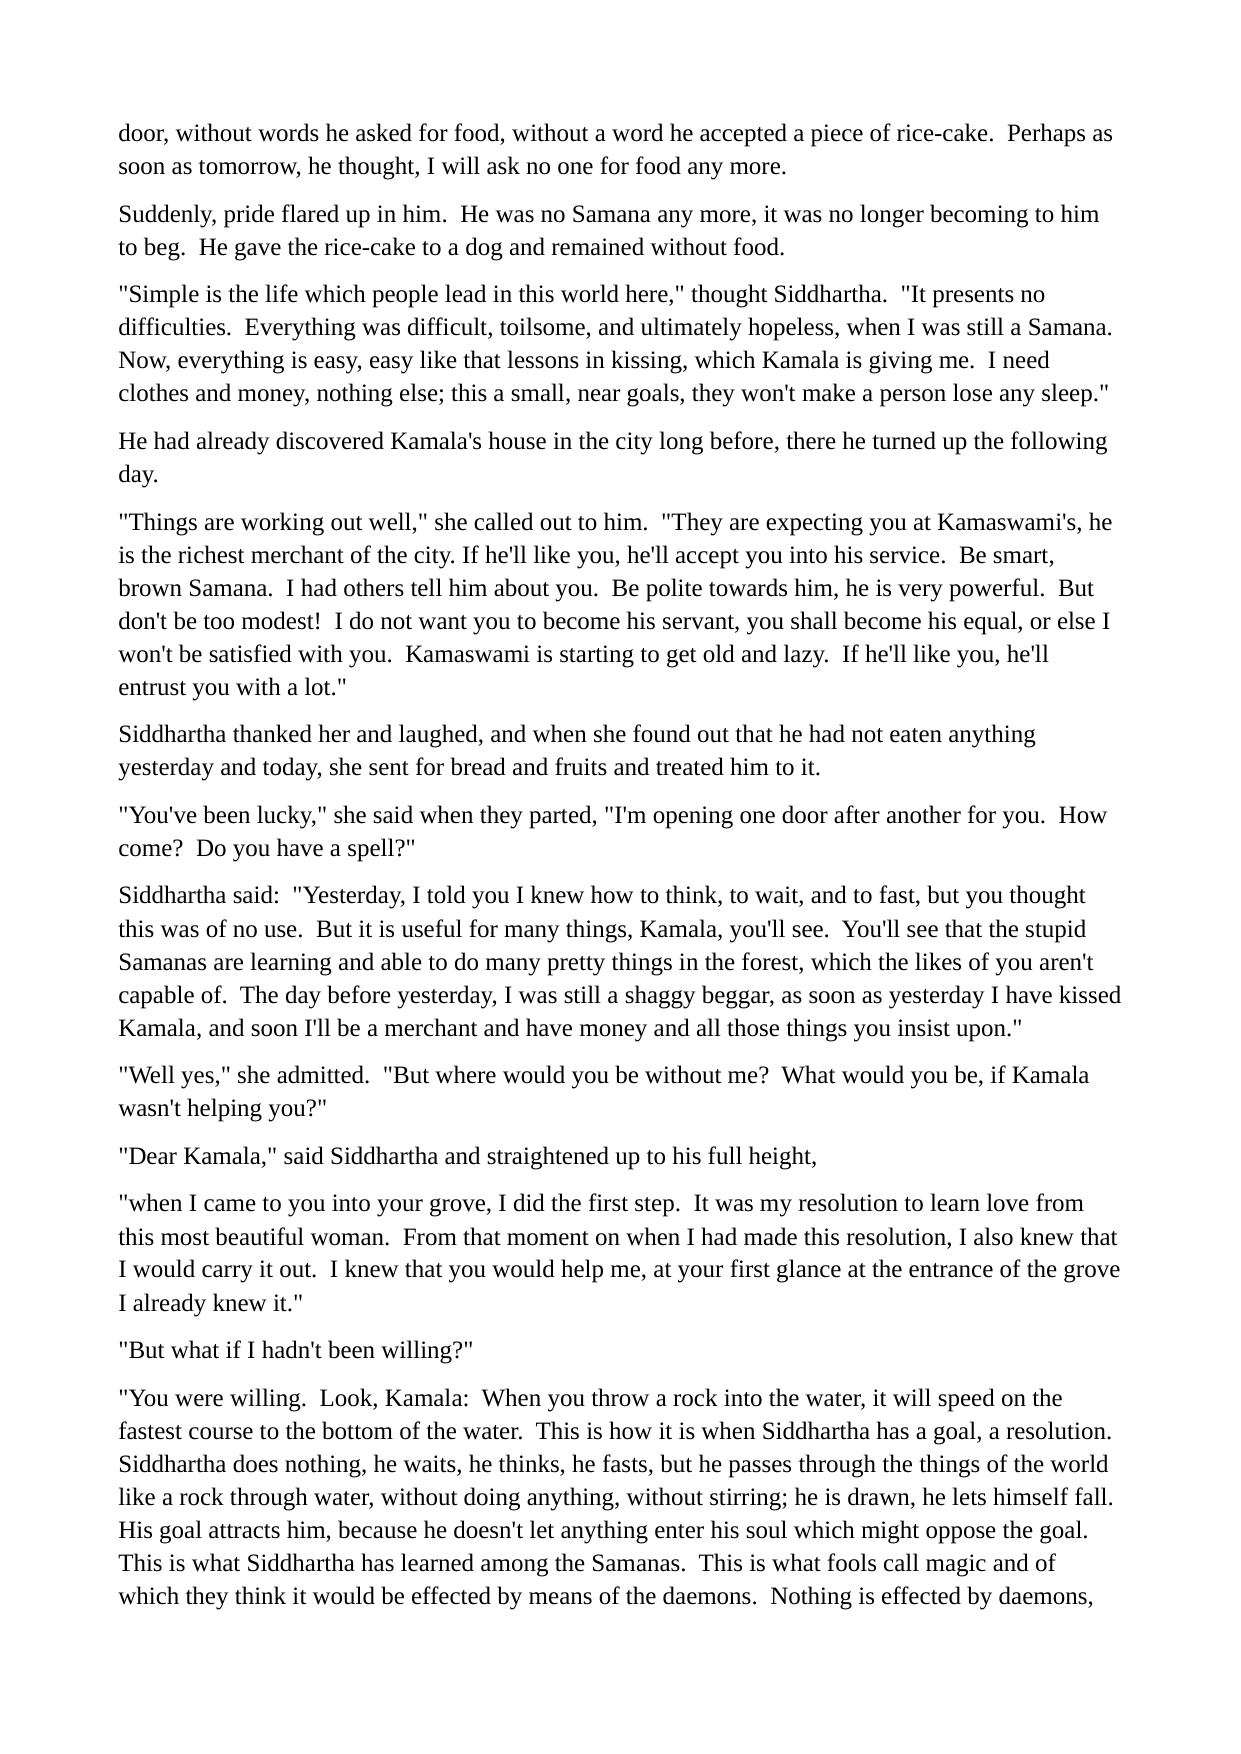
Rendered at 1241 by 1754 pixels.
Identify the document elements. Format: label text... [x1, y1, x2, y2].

text Siddhartha thanked her and laughed, and when she found out that he had not eaten anything yesterday and today, she sent for bread and fruits and treated him to it. [118, 719, 1122, 781]
text "Dear Kamala," said Siddhartha and straightened up to his full height, [118, 1141, 1122, 1170]
text "You were willing. Look, Kamala: When you throw a rock into the water, it will speed on the fastest course to the bottom of the water. This is how it is when Siddhartha has a goal, a resolution. Siddhartha does nothing, he waits, he thinks, he fasts, but he passes through the things of the world like a rock through water, without doing anything, without stirring; he is drawn, he lets himself fall. His goal attracts him, because he doesn't let anything enter his soul which might oppose the goal. This is what Siddhartha has learned among the Samanas. This is what fools call magic and of which they think it would be effected by means of the daemons. Nothing is effected by daemons, [118, 1383, 1122, 1610]
text "Well yes," she admitted. "But where would you be without me? What would you be, if Kamala wasn't helping you?" [118, 1060, 1122, 1122]
text He had already discovered Kamala's house in the city long before, there he turned up the following day. [118, 426, 1122, 488]
text door, without words he asked for food, without a word he accepted a piece of rice-cake. Perhaps as soon as tomorrow, he thought, I will ask no one for food any more. [118, 118, 1122, 180]
text Siddhartha said: "Yesterday, I told you I knew how to think, to wait, and to fast, but you thought this was of no use. But it is useful for many things, Kamala, you'll see. You'll see that the stupid Samanas are learning and able to do many pretty things in the forest, which the likes of you aren't capable of. The day before yesterday, I was still a shaggy beggar, as soon as yesterday I have kissed Kamala, and soon I'll be a merchant and have money and all those things you insist upon." [118, 881, 1122, 1041]
text "You've been lucky," she said when they parted, "I'm opening one door after another for you. How come? Do you have a spell?" [118, 800, 1122, 862]
text Suddenly, pride flared up in him. He was no Samana any more, it was no longer becoming to him to beg. He gave the rice-cake to a dog and remained without food. [118, 199, 1122, 261]
text "Things are working out well," she called out to him. "They are expecting you at Kamaswami's, he is the richest merchant of the city. If he'll like you, he'll accept you into his service. Be smart, brown Samana. I had others tell him about you. Be polite towards him, he is very powerful. But don't be too modest! I do not want you to become his servant, you shall become his equal, or else I won't be satisfied with you. Kamaswami is starting to get old and lazy. If he'll like you, he'll entrust you with a lot." [118, 507, 1122, 701]
text "when I came to you into your grove, I did the first step. It was my resolution to learn love from this most beautiful woman. From that moment on when I had made this resolution, I also knew that I would carry it out. I knew that you would help me, at your first glance at the entrance of the grove I already knew it." [118, 1188, 1122, 1316]
text "But what if I hadn't been willing?" [118, 1335, 1122, 1364]
text "Simple is the life which people lead in this world here," thought Siddhartha. "It presents no difficulties. Everything was difficult, toilsome, and ultimately hopeless, when I was still a Samana. Now, everything is easy, easy like that lessons in kissing, which Kamala is giving me. I need clothes and money, nothing else; this a small, near goals, they won't make a person lose any sleep." [118, 279, 1122, 407]
